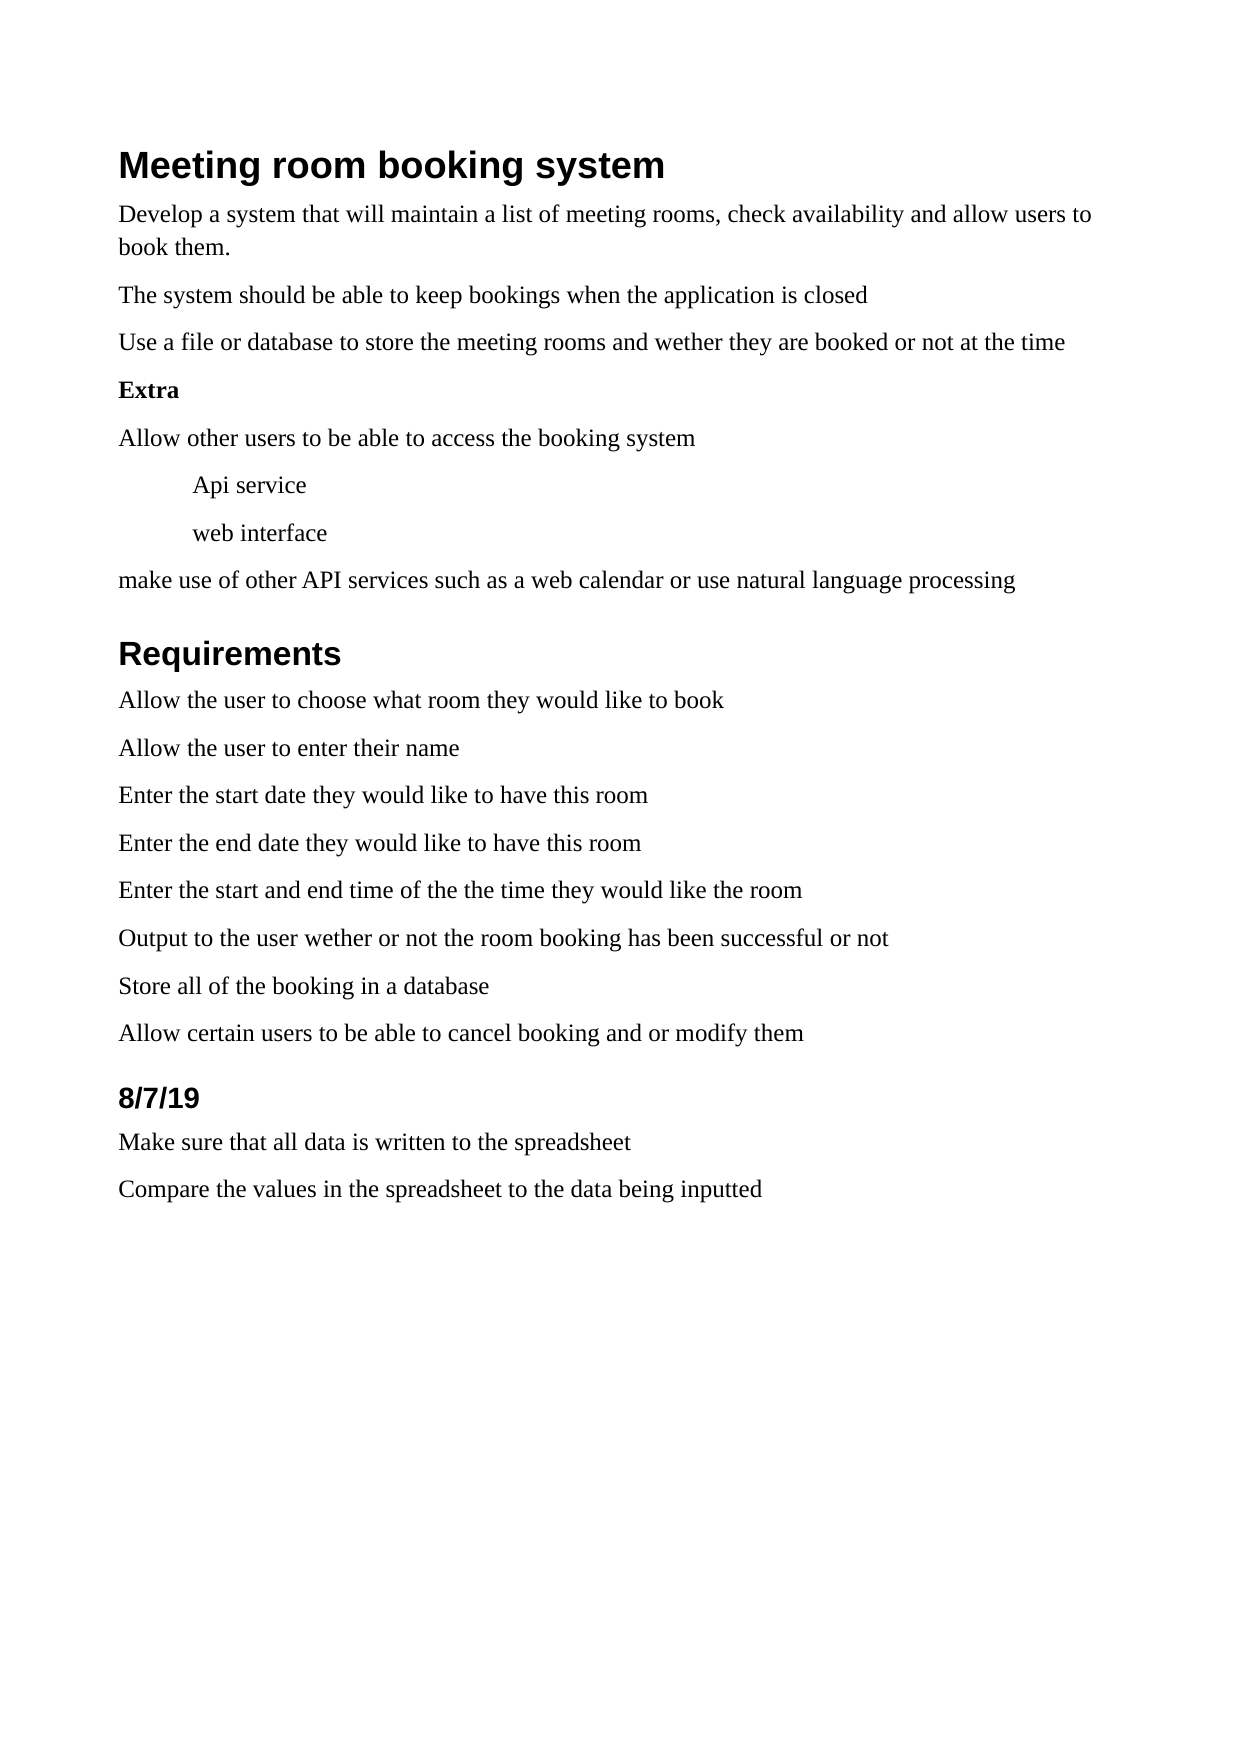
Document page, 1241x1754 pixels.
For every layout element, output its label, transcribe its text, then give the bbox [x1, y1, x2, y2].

text Compare the values in the spreadsheet to the data being inputted [118, 1174, 1122, 1203]
text Develop a system that will maintain a list of meeting rooms, check availability and allow users to book them. [118, 199, 1122, 261]
text Enter the start date they would like to have this room [118, 780, 1122, 809]
text Api service [118, 470, 1122, 499]
text Allow other users to be able to access the booking system [118, 423, 1122, 451]
subtitle 8/7/19 [118, 1081, 1122, 1114]
text web interface [118, 518, 1122, 547]
text Store all of the booking in a database [118, 971, 1122, 999]
text Make sure that all data is written to the spreadsheet [118, 1127, 1122, 1156]
text Allow the user to choose what room they would like to book [118, 685, 1122, 714]
subtitle Requirements [118, 634, 1122, 673]
subtitle Meeting room booking system [118, 143, 1122, 187]
text Allow the user to enter their name [118, 733, 1122, 761]
text Output to the user wether or not the room booking has been successful or not [118, 923, 1122, 952]
text Allow certain users to be able to cancel booking and or modify them [118, 1018, 1122, 1047]
text Enter the end date they would like to have this room [118, 828, 1122, 857]
text Extra [118, 375, 1122, 404]
text make use of other API services such as a web calendar or use natural language processing [118, 566, 1122, 594]
text Use a file or database to store the meeting rooms and wether they are booked or not at the time [118, 327, 1122, 356]
text Enter the start and end time of the the time they would like the room [118, 876, 1122, 904]
text The system should be able to keep bookings when the application is closed [118, 280, 1122, 309]
